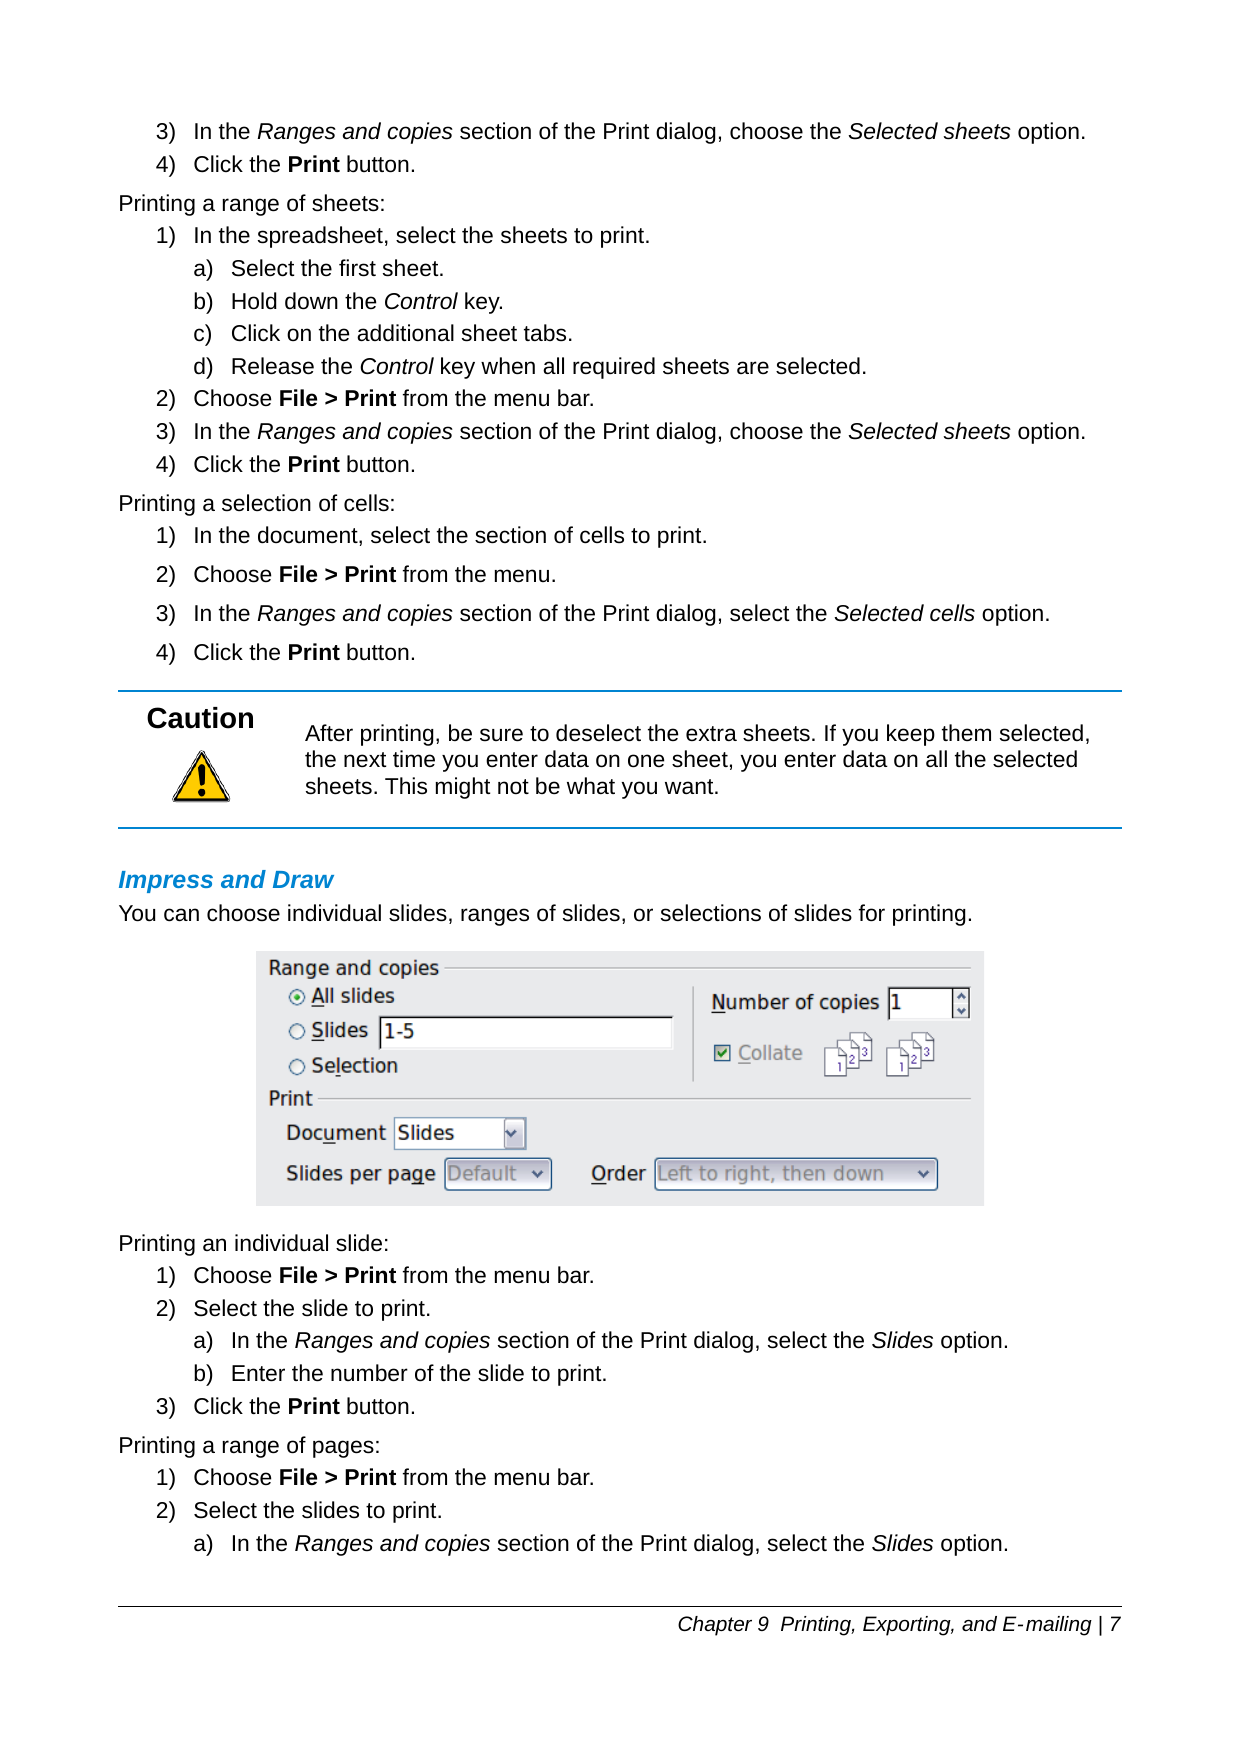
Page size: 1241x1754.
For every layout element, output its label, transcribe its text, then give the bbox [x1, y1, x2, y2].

list Select the slide to print. [156, 1295, 1122, 1321]
list Printing a range of sheets: [118, 189, 1122, 216]
list Printing a range of pages: [118, 1432, 1122, 1458]
list Click on the additional sheet tabs. [193, 320, 1122, 347]
subtitle Impress and Draw [118, 865, 1122, 893]
list In the document, select the section of cells to print. [156, 522, 1122, 549]
list Release the Control key when all required sheets are selected. [193, 353, 1122, 379]
list Choose File > Print from the menu bar. [156, 1464, 1122, 1491]
list In the Ranges and copies section of the Print dialog, choose the Selected sheets option. [156, 118, 1122, 144]
picture [256, 951, 985, 1206]
table_header Caution [118, 692, 283, 827]
list In the Ranges and copies section of the Print dialog, select the Selected cells option. [156, 600, 1122, 626]
text You can choose individual slides, ranges of slides, or selections of slides for printing. [118, 900, 1122, 926]
list In the spreadsheet, select the sheets to print. [156, 222, 1122, 249]
list Choose File > Print from the menu bar. [156, 1262, 1122, 1289]
list Click the Print button. [156, 639, 1122, 665]
list Select the slides to print. [156, 1497, 1122, 1523]
list Choose File > Print from the menu bar. [156, 385, 1122, 412]
list Click the Print button. [156, 151, 1122, 177]
list In the Ranges and copies section of the Print dialog, select the Slides option. [193, 1529, 1122, 1556]
picture [168, 746, 233, 806]
list Enter the number of the slide to print. [193, 1360, 1122, 1386]
list Click the Print button. [156, 1393, 1122, 1419]
list Printing an individual slide: [118, 1229, 1122, 1256]
list Printing a selection of cells: [118, 489, 1122, 516]
list Choose File > Print from the menu. [156, 561, 1122, 587]
table_header After printing, be sure to deselect the extra sheets. If you keep them selected, the next time you enter data on one sheet, you enter data on all the selected sheets. This might not be what you want. [283, 692, 1122, 827]
list Select the first sheet. [193, 255, 1122, 281]
list In the Ranges and copies section of the Print dialog, choose the Selected sheets option. [156, 418, 1122, 444]
list Hold down the Control key. [193, 288, 1122, 314]
list In the Ranges and copies section of the Print dialog, select the Slides option. [193, 1327, 1122, 1354]
list Click the Print button. [156, 451, 1122, 477]
